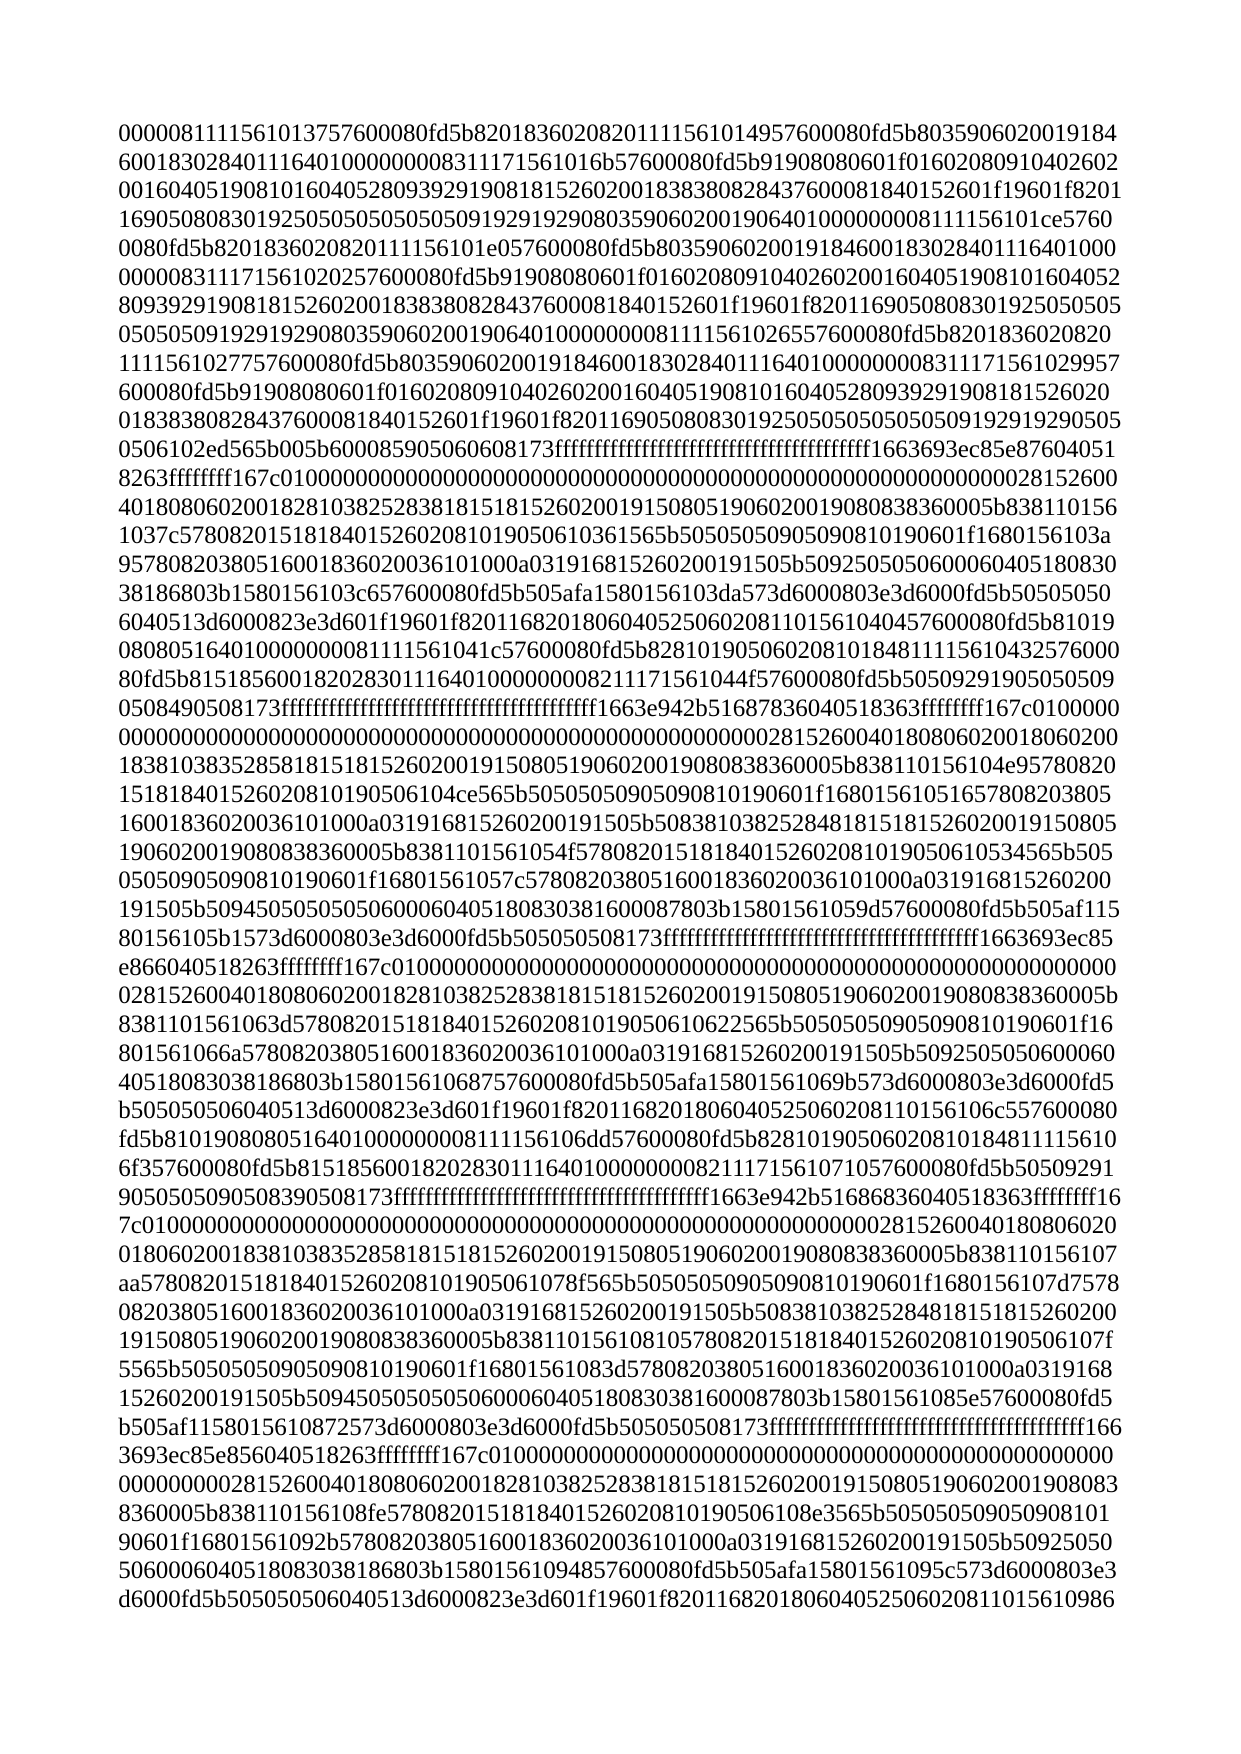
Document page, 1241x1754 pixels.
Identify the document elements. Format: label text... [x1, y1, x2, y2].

text 0000081111561013757600080fd5b82018360208201111561014957600080fd5b8035906020019184600183028401116401000000008311171561016b57600080fd5b91908080601f016020809104026020016040519081016040528093929190818152602001838380828437600081840152601f19601f820116905080830192505050505050509192919290803590602001906401000000008111156101ce57600080fd5b8201836020820111156101e057600080fd5b8035906020019184600183028401116401000000008311171561020257600080fd5b91908080601f016020809104026020016040519081016040528093929190818152602001838380828437600081840152601f19601f8201169050808301925050505050505091929192908035906020019064010000000081111561026557600080fd5b82018360208201111561027757600080fd5b8035906020019184600183028401116401000000008311171561029957600080fd5b91908080601f016020809104026020016040519081016040528093929190818152602001838380828437600081840152601f19601f8201169050808301925050505050505091929192905050506102ed565b005b600085905060608173ffffffffffffffffffffffffffffffffffffffff1663693ec85e876040518263ffffffff167c01000000000000000000000000000000000000000000000000000000000281526004018080602001828103825283818151815260200191508051906020019080838360005b8381101561037c578082015181840152602081019050610361565b50505050905090810190601f1680156103a95780820380516001836020036101000a031916815260200191505b509250505060006040518083038186803b1580156103c657600080fd5b505afa1580156103da573d6000803e3d6000fd5b505050506040513d6000823e3d601f19601f82011682018060405250602081101561040457600080fd5b81019080805164010000000081111561041c57600080fd5b8281019050602081018481111561043257600080fd5b815185600182028301116401000000008211171561044f57600080fd5b505092919050505090508490508173ffffffffffffffffffffffffffffffffffffffff1663e942b51687836040518363ffffffff167c0100000000000000000000000000000000000000000000000000000000028152600401808060200180602001838103835285818151815260200191508051906020019080838360005b838110156104e95780820151818401526020810190506104ce565b50505050905090810190601f1680156105165780820380516001836020036101000a031916815260200191505b50838103825284818151815260200191508051906020019080838360005b8381101561054f578082015181840152602081019050610534565b50505050905090810190601f16801561057c5780820380516001836020036101000a031916815260200191505b50945050505050600060405180830381600087803b15801561059d57600080fd5b505af11580156105b1573d6000803e3d6000fd5b505050508173ffffffffffffffffffffffffffffffffffffffff1663693ec85e866040518263ffffffff167c01000000000000000000000000000000000000000000000000000000000281526004018080602001828103825283818151815260200191508051906020019080838360005b8381101561063d578082015181840152602081019050610622565b50505050905090810190601f16801561066a5780820380516001836020036101000a031916815260200191505b509250505060006040518083038186803b15801561068757600080fd5b505afa15801561069b573d6000803e3d6000fd5b505050506040513d6000823e3d601f19601f8201168201806040525060208110156106c557600080fd5b8101908080516401000000008111156106dd57600080fd5b828101905060208101848111156106f357600080fd5b815185600182028301116401000000008211171561071057600080fd5b505092919050505090508390508173ffffffffffffffffffffffffffffffffffffffff1663e942b51686836040518363ffffffff167c0100000000000000000000000000000000000000000000000000000000028152600401808060200180602001838103835285818151815260200191508051906020019080838360005b838110156107aa57808201518184015260208101905061078f565b50505050905090810190601f1680156107d75780820380516001836020036101000a031916815260200191505b50838103825284818151815260200191508051906020019080838360005b838110156108105780820151818401526020810190506107f5565b50505050905090810190601f16801561083d5780820380516001836020036101000a031916815260200191505b50945050505050600060405180830381600087803b15801561085e57600080fd5b505af1158015610872573d6000803e3d6000fd5b505050508173ffffffffffffffffffffffffffffffffffffffff1663693ec85e856040518263ffffffff167c01000000000000000000000000000000000000000000000000000000000281526004018080602001828103825283818151815260200191508051906020019080838360005b838110156108fe5780820151818401526020810190506108e3565b50505050905090810190601f16801561092b5780820380516001836020036101000a031916815260200191505b509250505060006040518083038186803b15801561094857600080fd5b505afa15801561095c573d6000803e3d6000fd5b505050506040513d6000823e3d601f19601f820116820180604052506020811015610986 [118, 118, 1122, 1613]
